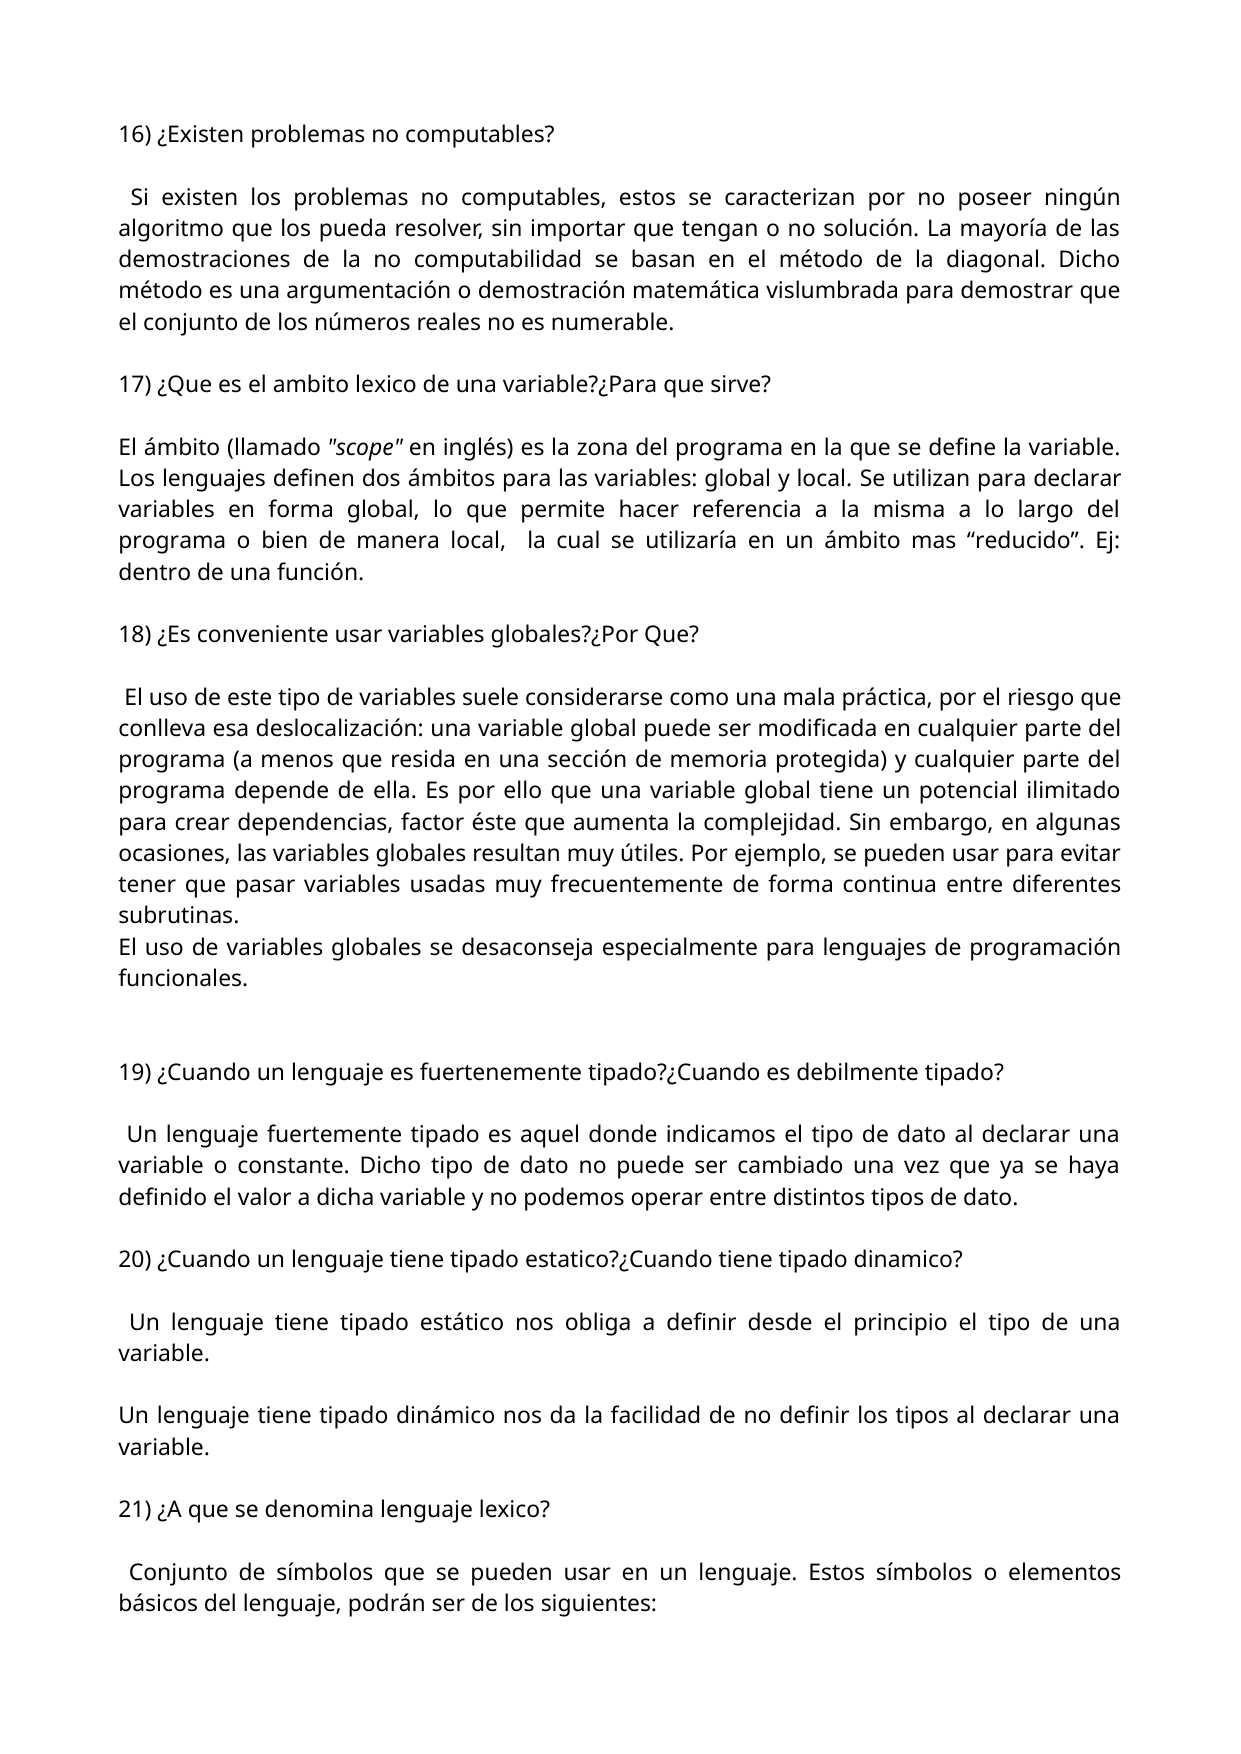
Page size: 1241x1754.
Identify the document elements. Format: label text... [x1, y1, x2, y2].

text 21) ¿A que se denomina lenguaje lexico? [118, 1493, 1122, 1524]
text Un lenguaje tiene tipado estático nos obliga a definir desde el principio el tipo de una variable. [118, 1306, 1122, 1368]
text 16) ¿Existen problemas no computables? [118, 118, 1122, 149]
text 17) ¿Que es el ambito lexico de una variable?¿Para que sirve? [118, 368, 1122, 399]
text Un lenguaje fuertemente tipado es aquel donde indicamos el tipo de dato al declarar una variable o constante. Dicho tipo de dato no puede ser cambiado una vez que ya se haya definido el valor a dicha variable y no podemos operar entre distintos tipos de dato. [118, 1118, 1122, 1212]
text 19) ¿Cuando un lenguaje es fuertenemente tipado?¿Cuando es debilmente tipado? [118, 1056, 1122, 1087]
text Si existen los problemas no computables, estos se caracterizan por no poseer ningún algoritmo que los pueda resolver, sin importar que tengan o no solución. La mayoría de las demostraciones de la no computabilidad se basan en el método de la diagonal. Dicho método es una argumentación o demostración matemática vislumbrada para demostrar que el conjunto de los números reales no es numerable. [118, 181, 1122, 337]
text 18) ¿Es conveniente usar variables globales?¿Por Que? [118, 618, 1122, 649]
text El ámbito (llamado "scope" en inglés) es la zona del programa en la que se define la variable. Los lenguajes definen dos ámbitos para las variables: global y local. Se utilizan para declarar variables en forma global, lo que permite hacer referencia a la misma a lo largo del programa o bien de manera local, la cual se utilizaría en un ámbito mas “reducido”. Ej: dentro de una función. [118, 431, 1122, 587]
text Conjunto de símbolos que se pueden usar en un lenguaje. Estos símbolos o elementos básicos del lenguaje, podrán ser de los siguientes: [118, 1556, 1122, 1618]
text 20) ¿Cuando un lenguaje tiene tipado estatico?¿Cuando tiene tipado dinamico? [118, 1243, 1122, 1274]
text El uso de variables globales se desaconseja especialmente para lenguajes de programación funcionales. [118, 931, 1122, 993]
text Un lenguaje tiene tipado dinámico nos da la facilidad de no definir los tipos al declarar una variable. [118, 1399, 1122, 1462]
text El uso de este tipo de variables suele considerarse como una mala práctica, por el riesgo que conlleva esa deslocalización: una variable global puede ser modificada en cualquier parte del programa (a menos que resida en una sección de memoria protegida) y cualquier parte del programa depende de ella. Es por ello que una variable global tiene un potencial ilimitado para crear dependencias, factor éste que aumenta la complejidad. Sin embargo, en algunas ocasiones, las variables globales resultan muy útiles. Por ejemplo, se pueden usar para evitar tener que pasar variables usadas muy frecuentemente de forma continua entre diferentes subrutinas. [118, 681, 1122, 931]
